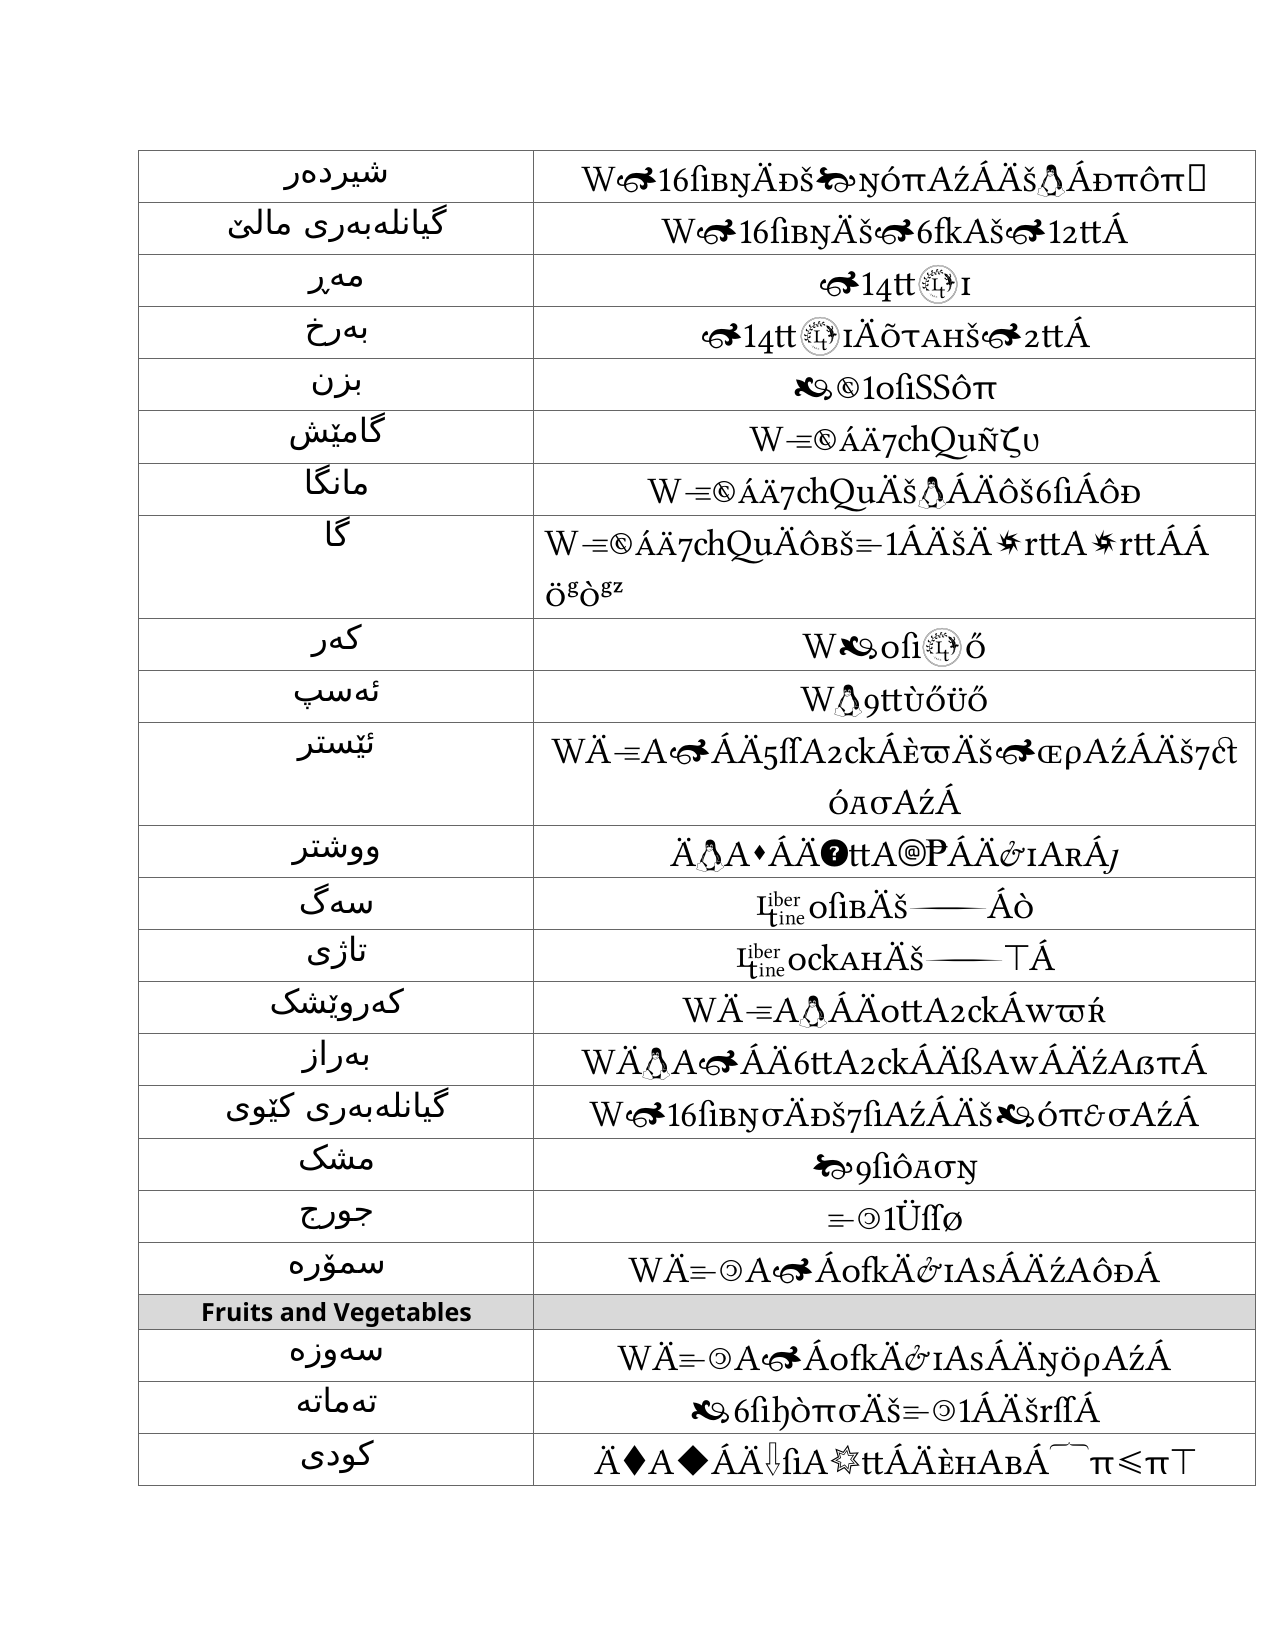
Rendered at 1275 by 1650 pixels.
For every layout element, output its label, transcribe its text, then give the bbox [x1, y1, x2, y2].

table_cell  [534, 411, 1255, 462]
table_cell گیانلەبەری کێوی [139, 1086, 533, 1137]
table_cell مەڕ [139, 255, 533, 306]
table_cell  [534, 359, 1255, 410]
table_cell  [534, 1191, 1255, 1242]
table_cell کەر [139, 619, 533, 670]
table_cell  [534, 982, 1255, 1033]
table_cell بەراز [139, 1034, 533, 1085]
table_cell گا [139, 516, 533, 618]
table_cell سەوزە [139, 1330, 533, 1381]
table_cell  [534, 619, 1255, 670]
table_cell  [534, 203, 1255, 254]
table_cell  [534, 930, 1255, 981]
table_cell  [534, 826, 1255, 877]
table_cell   [534, 516, 1255, 618]
table_cell بزن [139, 359, 533, 410]
table_cell بەرخ [139, 307, 533, 358]
table_cell جورج [139, 1191, 533, 1242]
table_cell تەماتە [139, 1382, 533, 1433]
table_cell  [534, 1086, 1255, 1137]
table_cell  [534, 307, 1255, 358]
table_cell کەروێشک [139, 982, 533, 1033]
table_cell ئەسپ [139, 671, 533, 722]
table_cell ئێستر [139, 723, 533, 825]
table_cell  [534, 1243, 1255, 1294]
table_cell  [534, 723, 1255, 825]
table_cell  [534, 1034, 1255, 1085]
table_cell  [534, 1139, 1255, 1189]
table_cell Fruits and Vegetables [139, 1295, 533, 1329]
table_cell کودی [139, 1434, 533, 1485]
table_cell  [534, 1382, 1255, 1433]
table_cell  [534, 1434, 1255, 1485]
table_cell مانگا [139, 464, 533, 514]
table_cell  [534, 878, 1255, 929]
table_cell  [534, 671, 1255, 722]
table_cell شیردەر [139, 151, 533, 202]
table_cell ووشتر [139, 826, 533, 877]
table_cell مشک [139, 1139, 533, 1189]
table_cell  [534, 1330, 1255, 1381]
table_cell گیانلەبەری مالێ [139, 203, 533, 254]
table_cell  [534, 255, 1255, 306]
table_cell  [534, 464, 1255, 514]
table_cell [534, 1295, 1255, 1329]
table_cell سمۆرە [139, 1243, 533, 1294]
table_cell سەگ [139, 878, 533, 929]
table_cell  [534, 151, 1255, 202]
table_cell تاژی [139, 930, 533, 981]
table_cell گامێش [139, 411, 533, 462]
